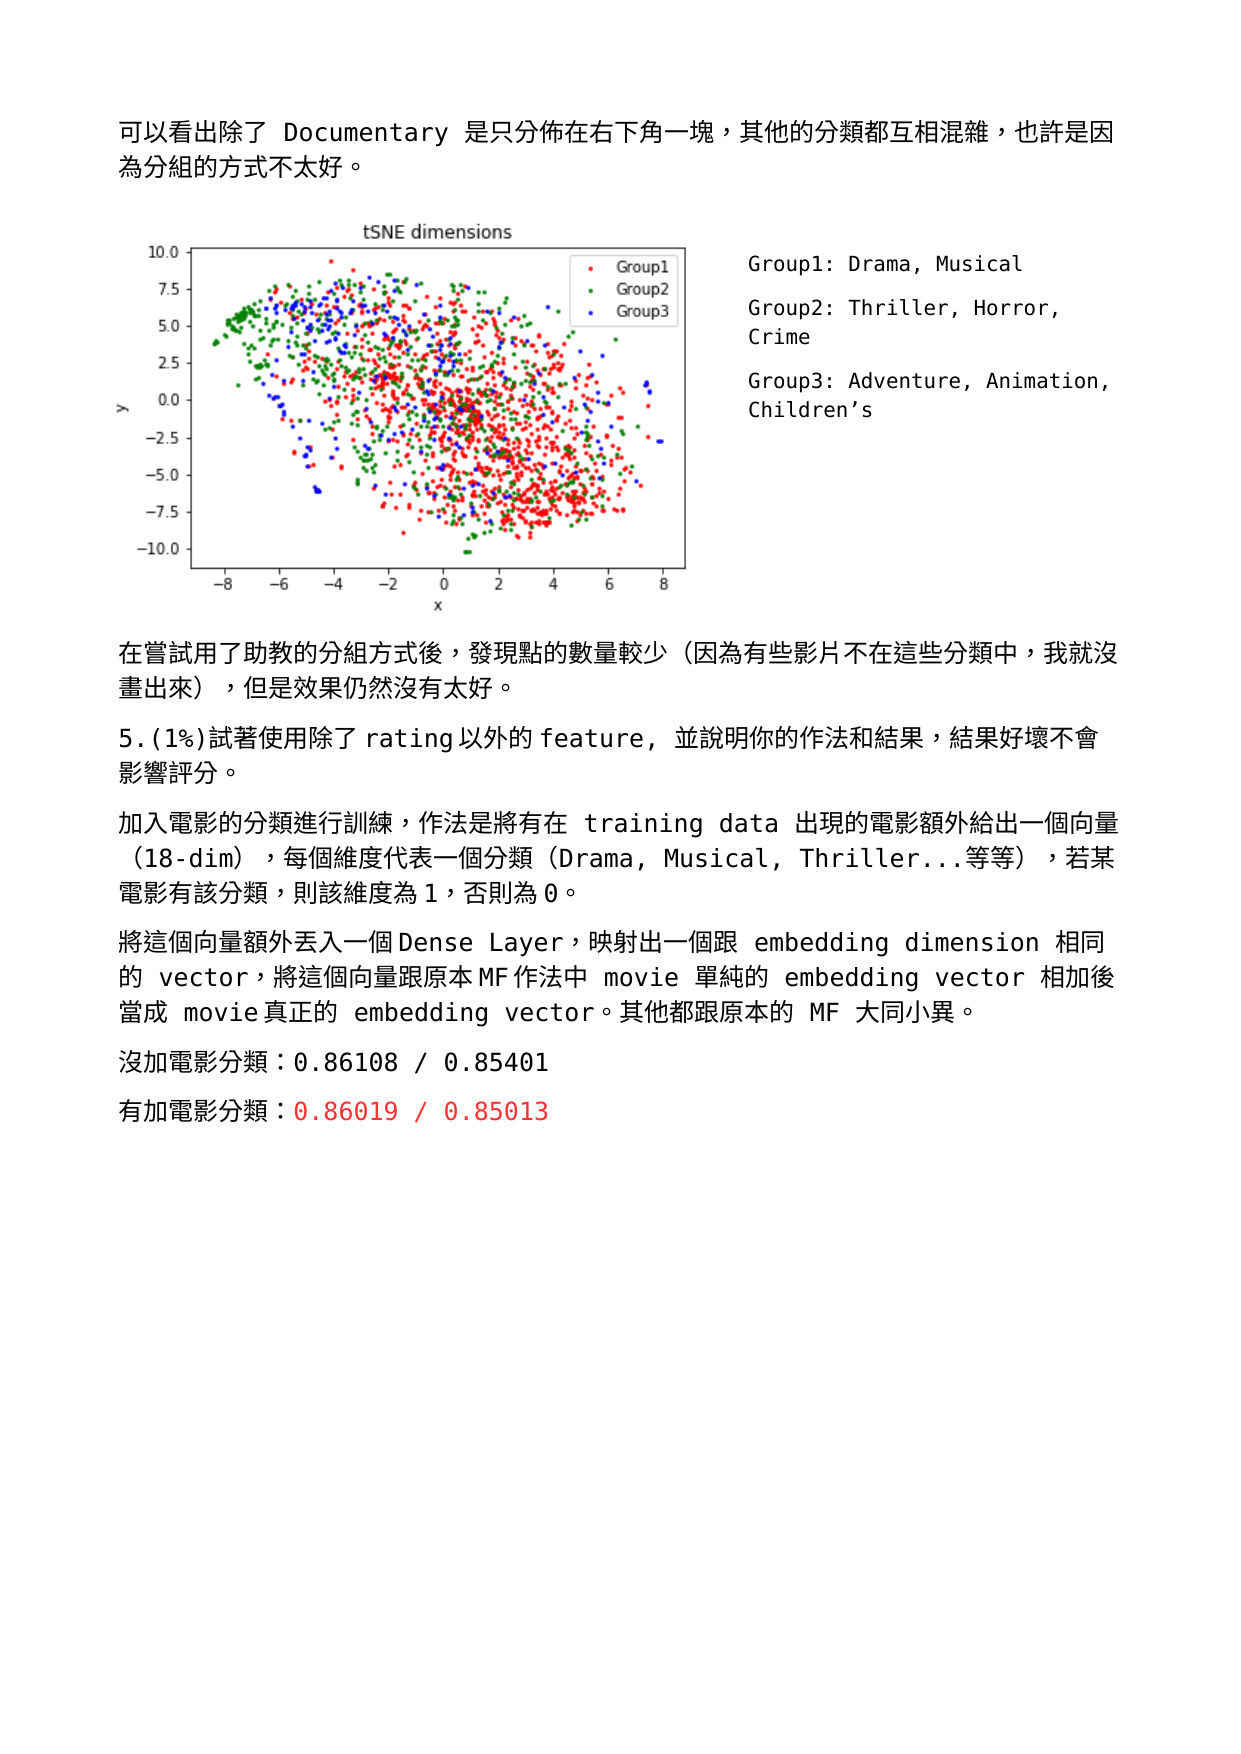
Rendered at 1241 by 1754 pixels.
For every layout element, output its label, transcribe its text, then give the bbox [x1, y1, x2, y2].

text 在嘗試用了助教的分組方式後，發現點的數量較少（因為有些影片不在這些分類中，我就沒畫出來），但是效果仍然沒有太好。 [118, 640, 1122, 704]
picture [111, 196, 748, 621]
text 可以看出除了 Documentary 是只分佈在右下角一塊，其他的分類都互相混雜，也許是因為分組的方式不太好。 [118, 118, 1122, 182]
text Group3: Adventure, Animation, Children’s [748, 369, 1122, 422]
text 5.(1%)試著使用除了rating以外的feature, 並說明你的作法和結果，結果好壞不會影響評分。 [118, 724, 1122, 788]
text 加入電影的分類進行訓練，作法是將有在 training data 出現的電影額外給出一個向量（18-dim），每個維度代表一個分類（Drama, Musical, Thriller...等等），若某電影有該分類，則該維度為1，否則為0。 [118, 809, 1122, 908]
text 沒加電影分類：0.86108 / 0.85401 [118, 1048, 1122, 1077]
text 將這個向量額外丟入一個Dense Layer，映射出一個跟 embedding dimension 相同的 vector，將這個向量跟原本MF作法中 movie 單純的 embedding vector 相加後當成 movie真正的 embedding vector。其他都跟原本的 MF 大同小異。 [118, 928, 1122, 1028]
text 有加電影分類：0.86019 / 0.85013 [118, 1098, 1122, 1127]
text Group2: Thriller, Horror, Crime [748, 296, 1122, 349]
text Group1: Drama, Musical [748, 252, 1122, 277]
